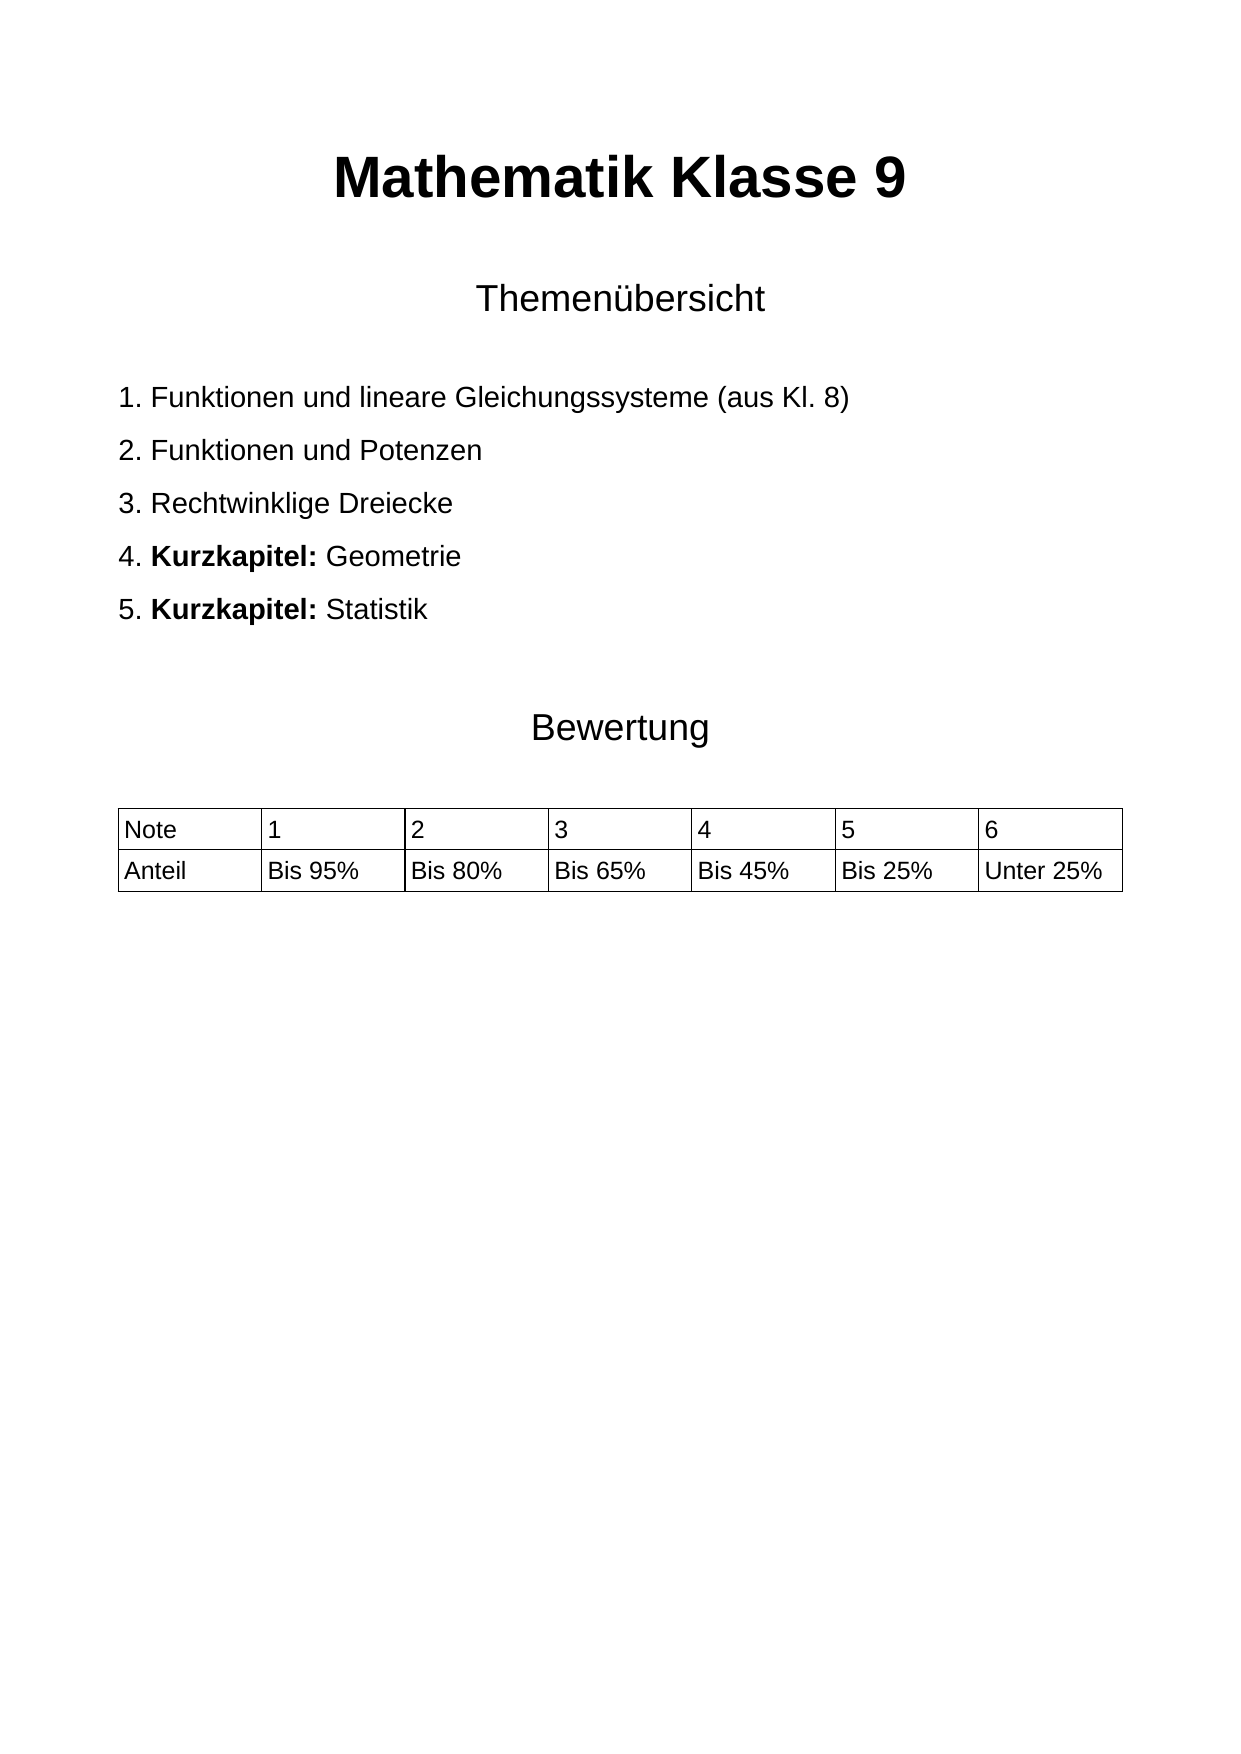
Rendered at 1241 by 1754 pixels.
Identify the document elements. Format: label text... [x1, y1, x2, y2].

text 4. Kurzkapitel: Geometrie [118, 539, 1122, 573]
subtitle Bewertung [118, 705, 1122, 748]
table_header Note [119, 809, 261, 849]
text 1. Funktionen und lineare Gleichungssysteme (aus Kl. 8) [118, 380, 1122, 413]
table_header 3 [549, 809, 691, 849]
table_header 4 [692, 809, 835, 849]
table_cell Unter 25% [979, 850, 1122, 891]
table_cell Bis 95% [262, 850, 404, 891]
table_cell Bis 80% [406, 850, 548, 891]
title Mathematik Klasse 9 [118, 143, 1122, 210]
table_cell Bis 25% [836, 850, 978, 891]
text 3. Rechtwinklige Dreiecke [118, 486, 1122, 519]
table_header 2 [406, 809, 548, 849]
subtitle Themenübersicht [118, 277, 1122, 320]
table_cell Anteil [119, 850, 261, 891]
text 5. Kurzkapitel: Statistik [118, 592, 1122, 626]
table_header 6 [979, 809, 1122, 849]
table_cell Bis 45% [692, 850, 835, 891]
table_header 5 [836, 809, 978, 849]
text 2. Funktionen und Potenzen [118, 433, 1122, 466]
table_cell Bis 65% [549, 850, 691, 891]
table_header 1 [262, 809, 404, 849]
